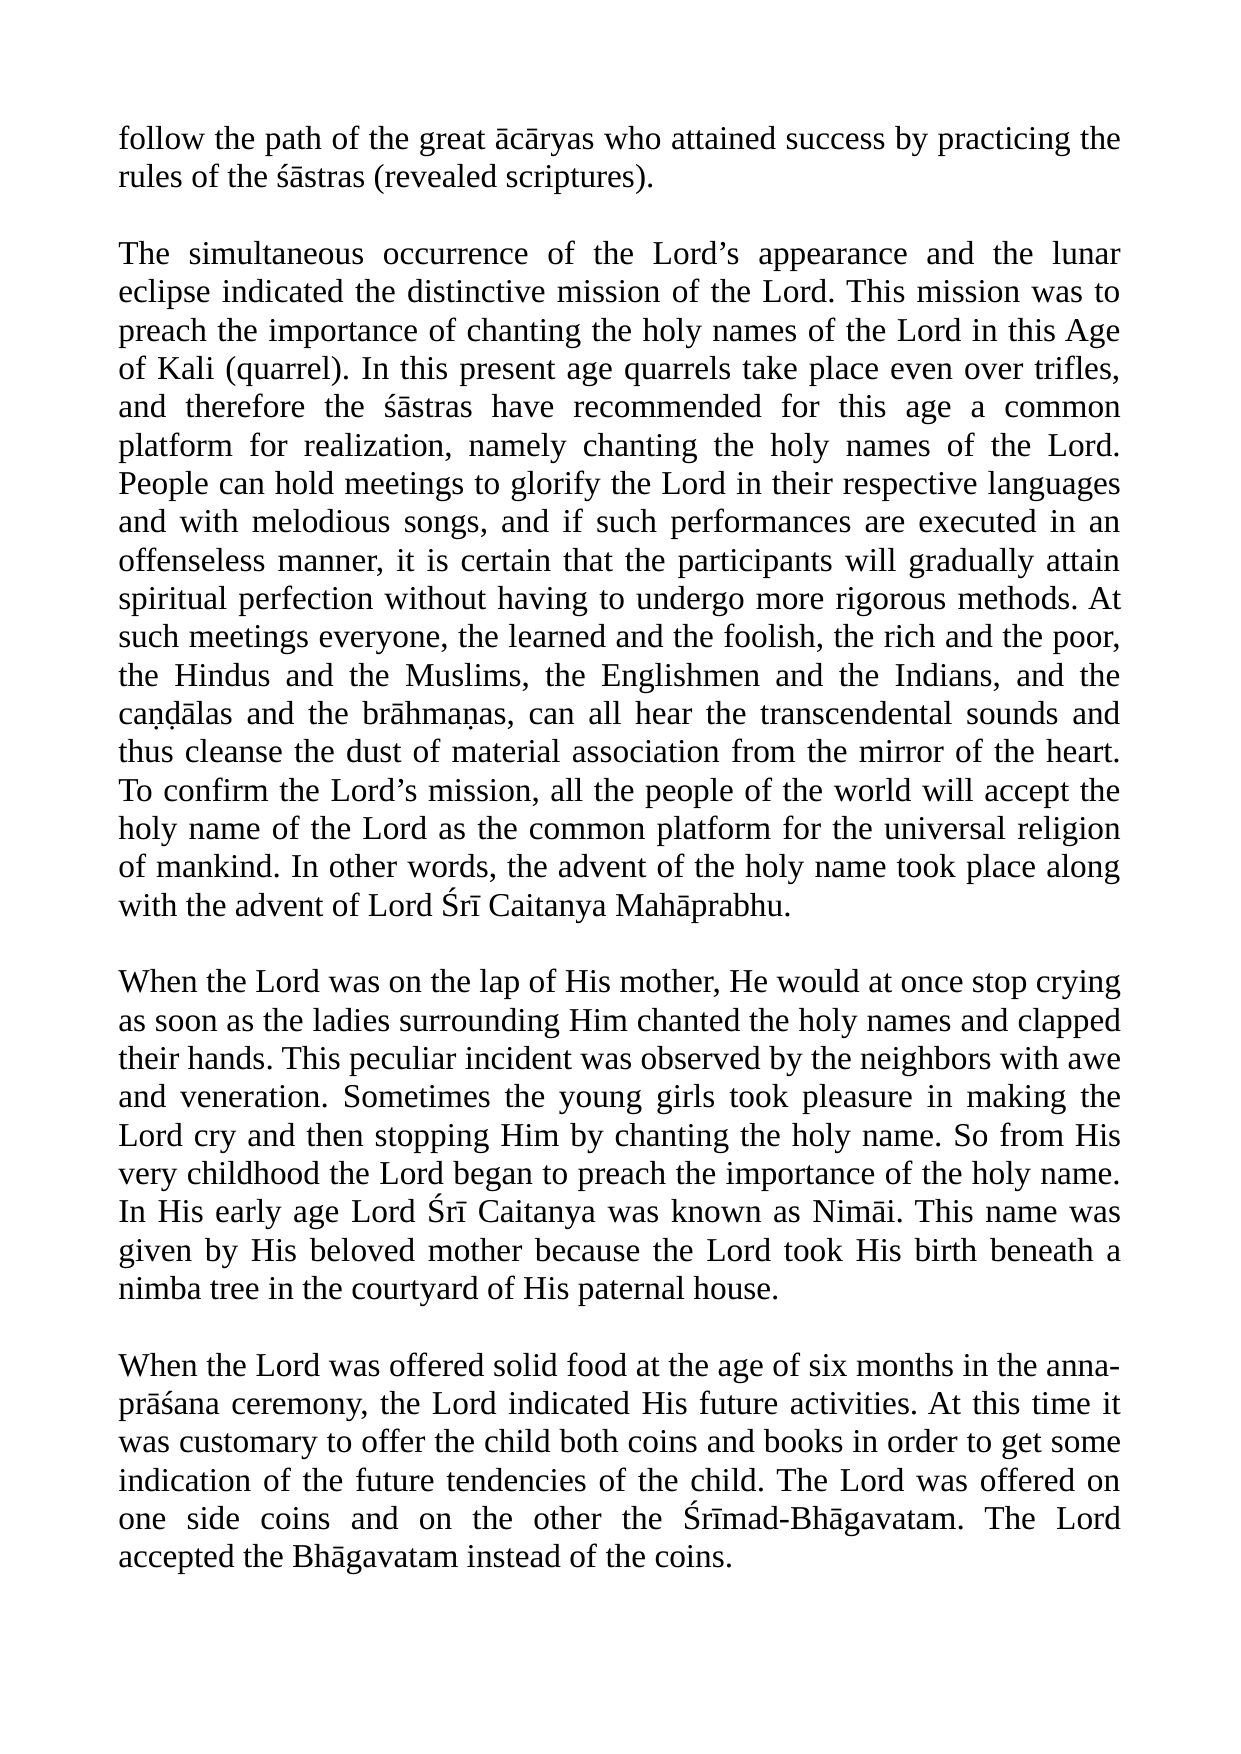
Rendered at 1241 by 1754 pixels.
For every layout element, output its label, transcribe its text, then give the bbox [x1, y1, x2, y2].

text follow the path of the great ācāryas who attained success by practicing the rules of the śāstras (revealed scriptures). [118, 118, 1122, 195]
text When the Lord was on the lap of His mother, He would at once stop crying as soon as the ladies surrounding Him chanted the holy names and clapped their hands. This peculiar incident was observed by the neighbors with awe and veneration. Sometimes the young girls took pleasure in making the Lord cry and then stopping Him by chanting the holy name. So from His very childhood the Lord began to preach the importance of the holy name. In His early age Lord Śrī Caitanya was known as Nimāi. This name was given by His beloved mother because the Lord took His birth beneath a nimba tree in the courtyard of His paternal house. [118, 961, 1122, 1306]
text When the Lord was offered solid food at the age of six months in the anna-prāśana ceremony, the Lord indicated His future activities. At this time it was customary to offer the child both coins and books in order to get some indication of the future tendencies of the child. The Lord was offered on one side coins and on the other the Śrīmad-Bhāgavatam. The Lord accepted the Bhāgavatam instead of the coins. [118, 1345, 1122, 1575]
text The simultaneous occurrence of the Lord’s appearance and the lunar eclipse indicated the distinctive mission of the Lord. This mission was to preach the importance of chanting the holy names of the Lord in this Age of Kali (quarrel). In this present age quarrels take place even over trifles, and therefore the śāstras have recommended for this age a common platform for realization, namely chanting the holy names of the Lord. People can hold meetings to glorify the Lord in their respective languages and with melodious songs, and if such performances are executed in an offenseless manner, it is certain that the participants will gradually attain spiritual perfection without having to undergo more rigorous methods. At such meetings everyone, the learned and the foolish, the rich and the poor, the Hindus and the Muslims, the Englishmen and the Indians, and the caṇḍālas and the brāhmaṇas, can all hear the transcendental sounds and thus cleanse the dust of material association from the mirror of the heart. To confirm the Lord’s mission, all the people of the world will accept the holy name of the Lord as the common platform for the universal religion of mankind. In other words, the advent of the holy name took place along with the advent of Lord Śrī Caitanya Mahāprabhu. [118, 233, 1122, 923]
